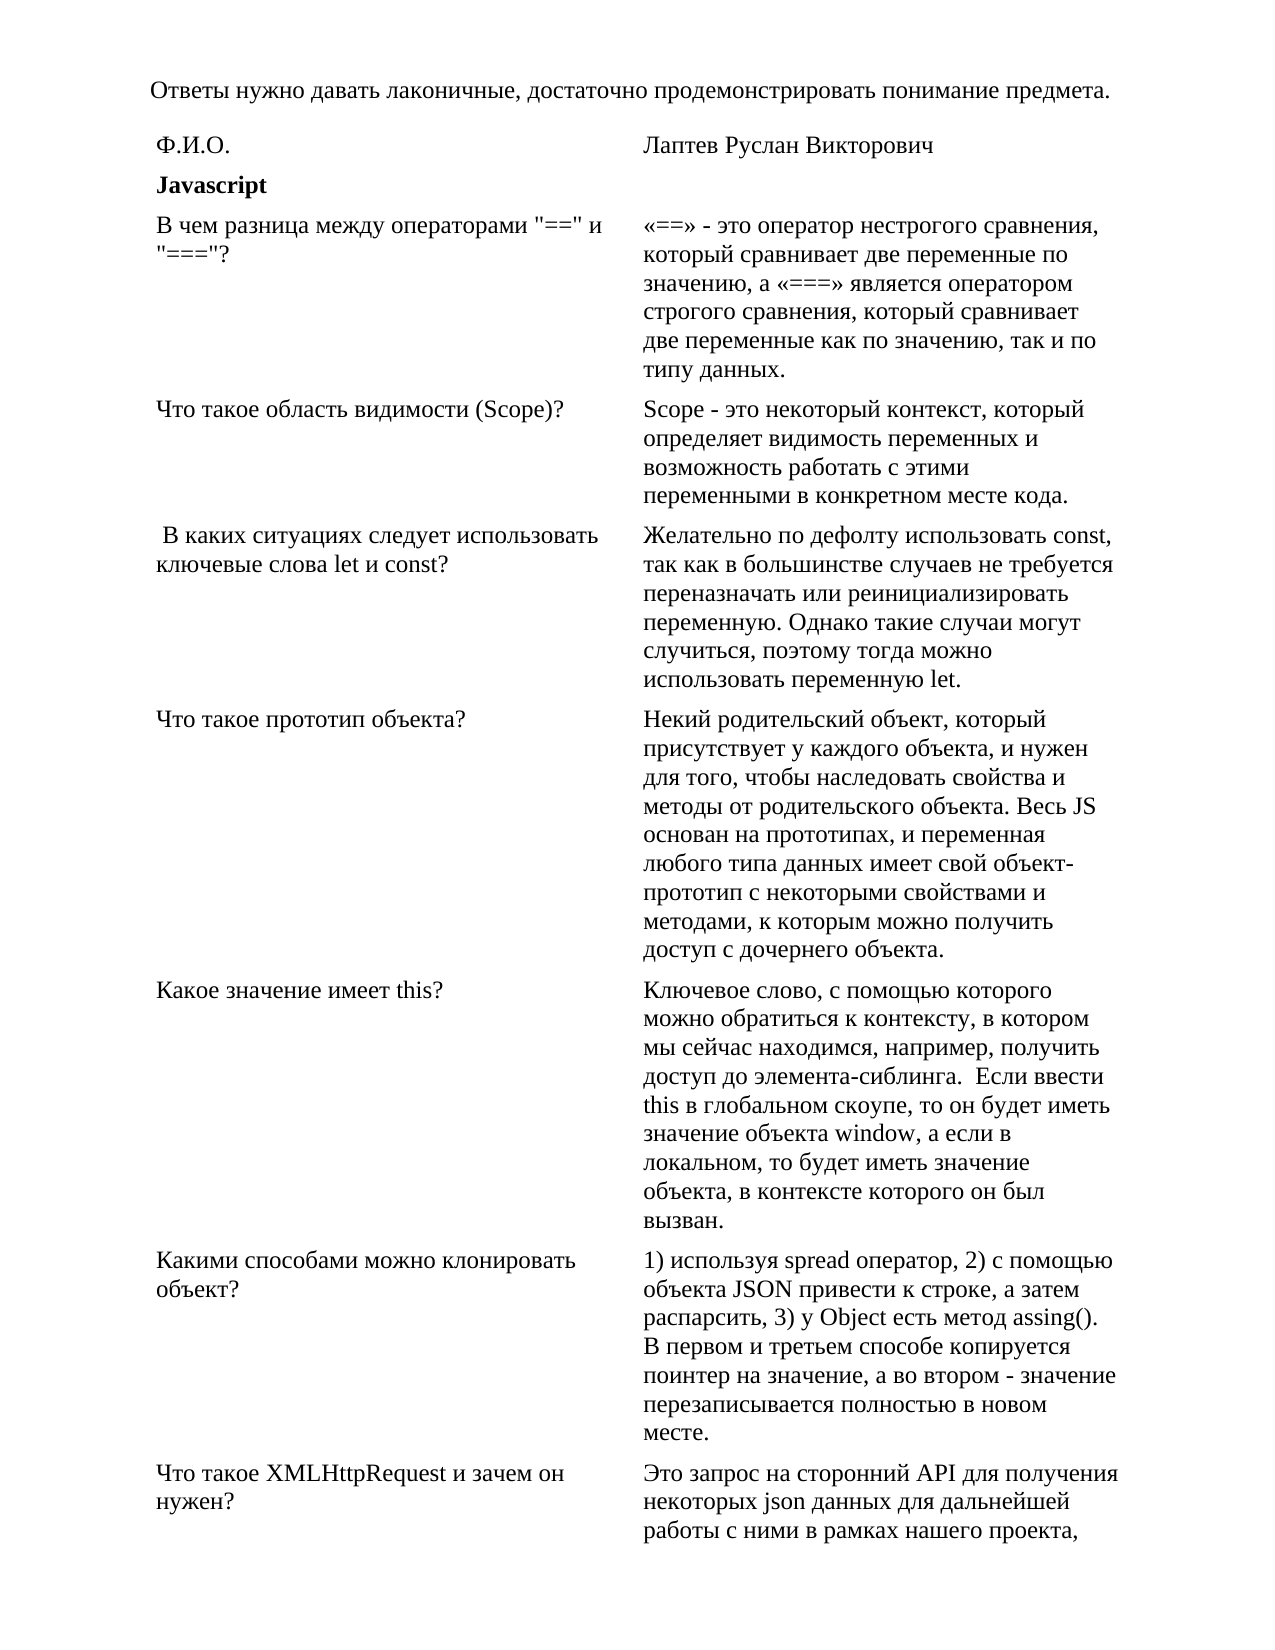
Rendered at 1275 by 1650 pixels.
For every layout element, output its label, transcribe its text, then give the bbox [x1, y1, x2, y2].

table_header Ф.И.О. [150, 124, 637, 164]
table_header Лаптев Руслан Викторович [638, 124, 1125, 164]
table_cell «==» - это оператор нестрогого сравнения, который сравнивает две переменные по значению, а «===» является оператором строгого сравнения, который сравнивает две переменные как по значению, так и по типу данных. [638, 205, 1125, 388]
table_cell Некий родительский объект, который присутствует у каждого объекта, и нужен для того, чтобы наследовать свойства и методы от родительского объекта. Весь JS основан на прототипах, и переменная любого типа данных имеет свой объект-прототип с некоторыми свойствами и методами, к которым можно получить доступ с дочернего объекта. [638, 699, 1125, 969]
table_cell В каких ситуациях следует использовать ключевые слова let и const? [150, 515, 637, 699]
table_cell Ключевое слово, с помощью которого можно обратиться к контексту, в котором мы сейчас находимся, например, получить доступ до элемента-сиблинга. Если ввести this в глобальном скоупе, то он будет иметь значение объекта window, а если в локальном, то будет иметь значение объекта, в контексте которого он был вызван. [638, 969, 1125, 1239]
table_cell Желательно по дефолту использовать const, так как в большинстве случаев не требуется переназначать или реинициализировать переменную. Однако такие случаи могут случиться, поэтому тогда можно использовать переменную let. [638, 515, 1125, 699]
table_cell Какое значение имеет this? [150, 969, 637, 1239]
text Ответы нужно давать лаконичные, достаточно продемонстрировать понимание предмета. [150, 75, 1125, 104]
table_cell Javascript [150, 164, 637, 204]
table_cell Что такое XMLHttpRequest и зачем он нужен? [150, 1452, 637, 1550]
table_cell В чем разница между операторами "==" и "==="? [150, 205, 637, 388]
table_cell 1) используя spread оператор, 2) с помощью объекта JSON привести к строке, а затем распарсить, 3) у Object есть метод assing(). В первом и третьем способе копируется поинтер на значение, а во втором - значение перезаписывается полностью в новом месте. [638, 1239, 1125, 1452]
table_cell Что такое область видимости (Scope)? [150, 389, 637, 515]
table_cell Какими способами можно клонировать объект? [150, 1239, 637, 1452]
table_cell Это запрос на сторонний API для получения некоторых json данных для дальнейшей работы с ними в рамках нашего проекта, [638, 1452, 1125, 1550]
table_cell Scope - это некоторый контекст, который определяет видимость переменных и возможность работать с этими переменными в конкретном месте кода. [638, 389, 1125, 515]
table_cell Что такое прототип объекта? [150, 699, 637, 969]
